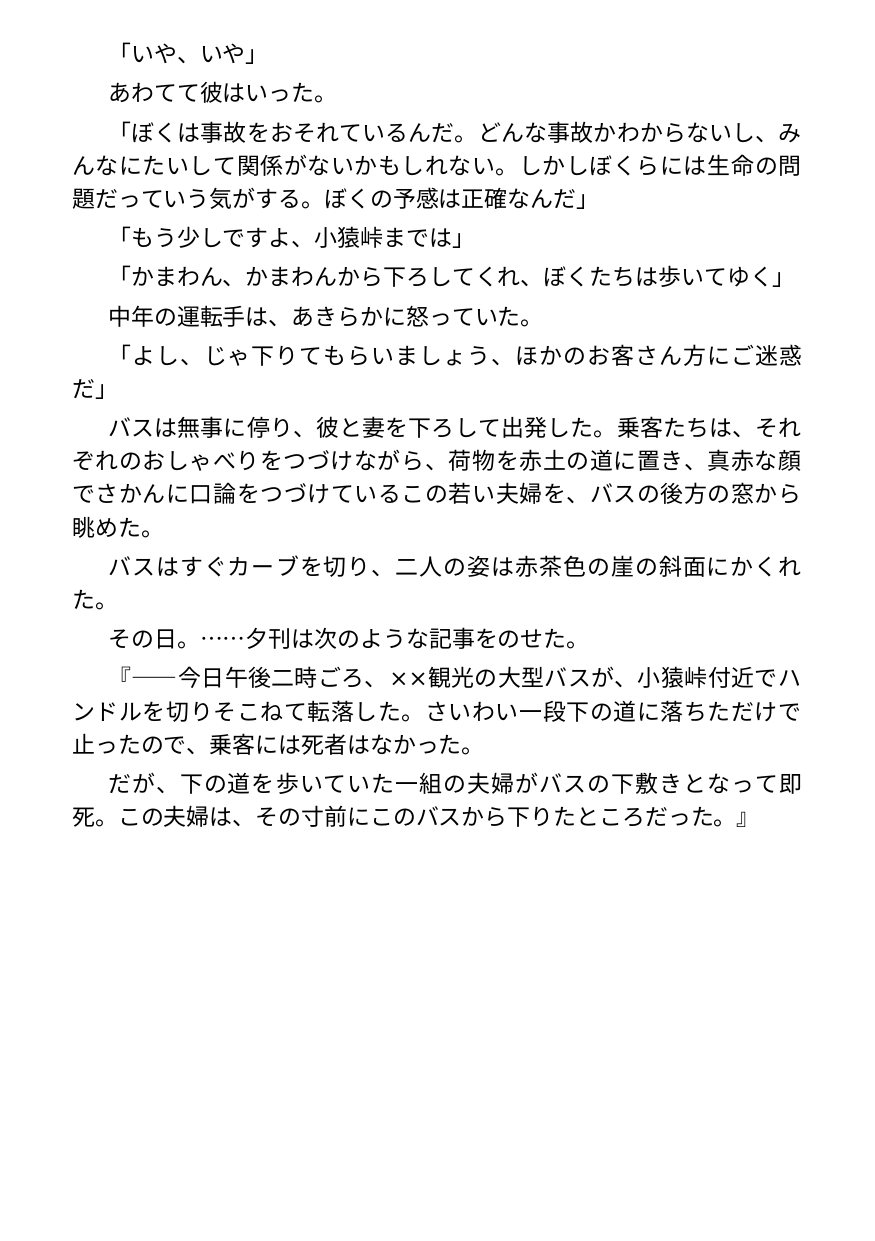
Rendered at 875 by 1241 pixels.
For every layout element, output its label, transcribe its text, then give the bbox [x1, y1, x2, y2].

text 「かまわん、かまわんから下ろしてくれ、ぼくたちは歩いてゆく」 [72, 259, 802, 292]
text その日。……夕刊は次のような記事をのせた。 [72, 621, 802, 654]
text 「よし、じゃ下りてもらいましょう、ほかのお客さん方にご迷惑だ」 [72, 337, 802, 404]
text 「もう少しですよ、小猿峠までは」 [72, 220, 802, 253]
text バスは無事に停り、彼と妻を下ろして出発した。乗客たちは、それぞれのおしゃべりをつづけながら、荷物を赤土の道に置き、真赤な顔でさかんに口論をつづけているこの若い夫婦を、バスの後方の窓から眺めた。 [72, 410, 802, 543]
text あわてて彼はいった。 [72, 75, 802, 108]
text 「いや、いや」 [72, 36, 802, 69]
text 『――今日午後二時ごろ、××観光の大型バスが、小猿峠付近でハンドルを切りそこねて転落した。さいわい一段下の道に落ちただけで止ったので、乗客には死者はなかった。 [72, 660, 802, 760]
text バスはすぐカーブを切り、二人の姿は赤茶色の崖の斜面にかくれた。 [72, 549, 802, 615]
text 中年の運転手は、あきらかに怒っていた。 [72, 298, 802, 332]
text だが、下の道を歩いていた一組の夫婦がバスの下敷きとなって即死。この夫婦は、その寸前にこのバスから下りたところだった。』 [72, 766, 802, 832]
text 「ぼくは事故をおそれているんだ。どんな事故かわからないし、みんなにたいして関係がないかもしれない。しかしぼくらには生命の問題だっていう気がする。ぼくの予感は正確なんだ」 [72, 114, 802, 214]
